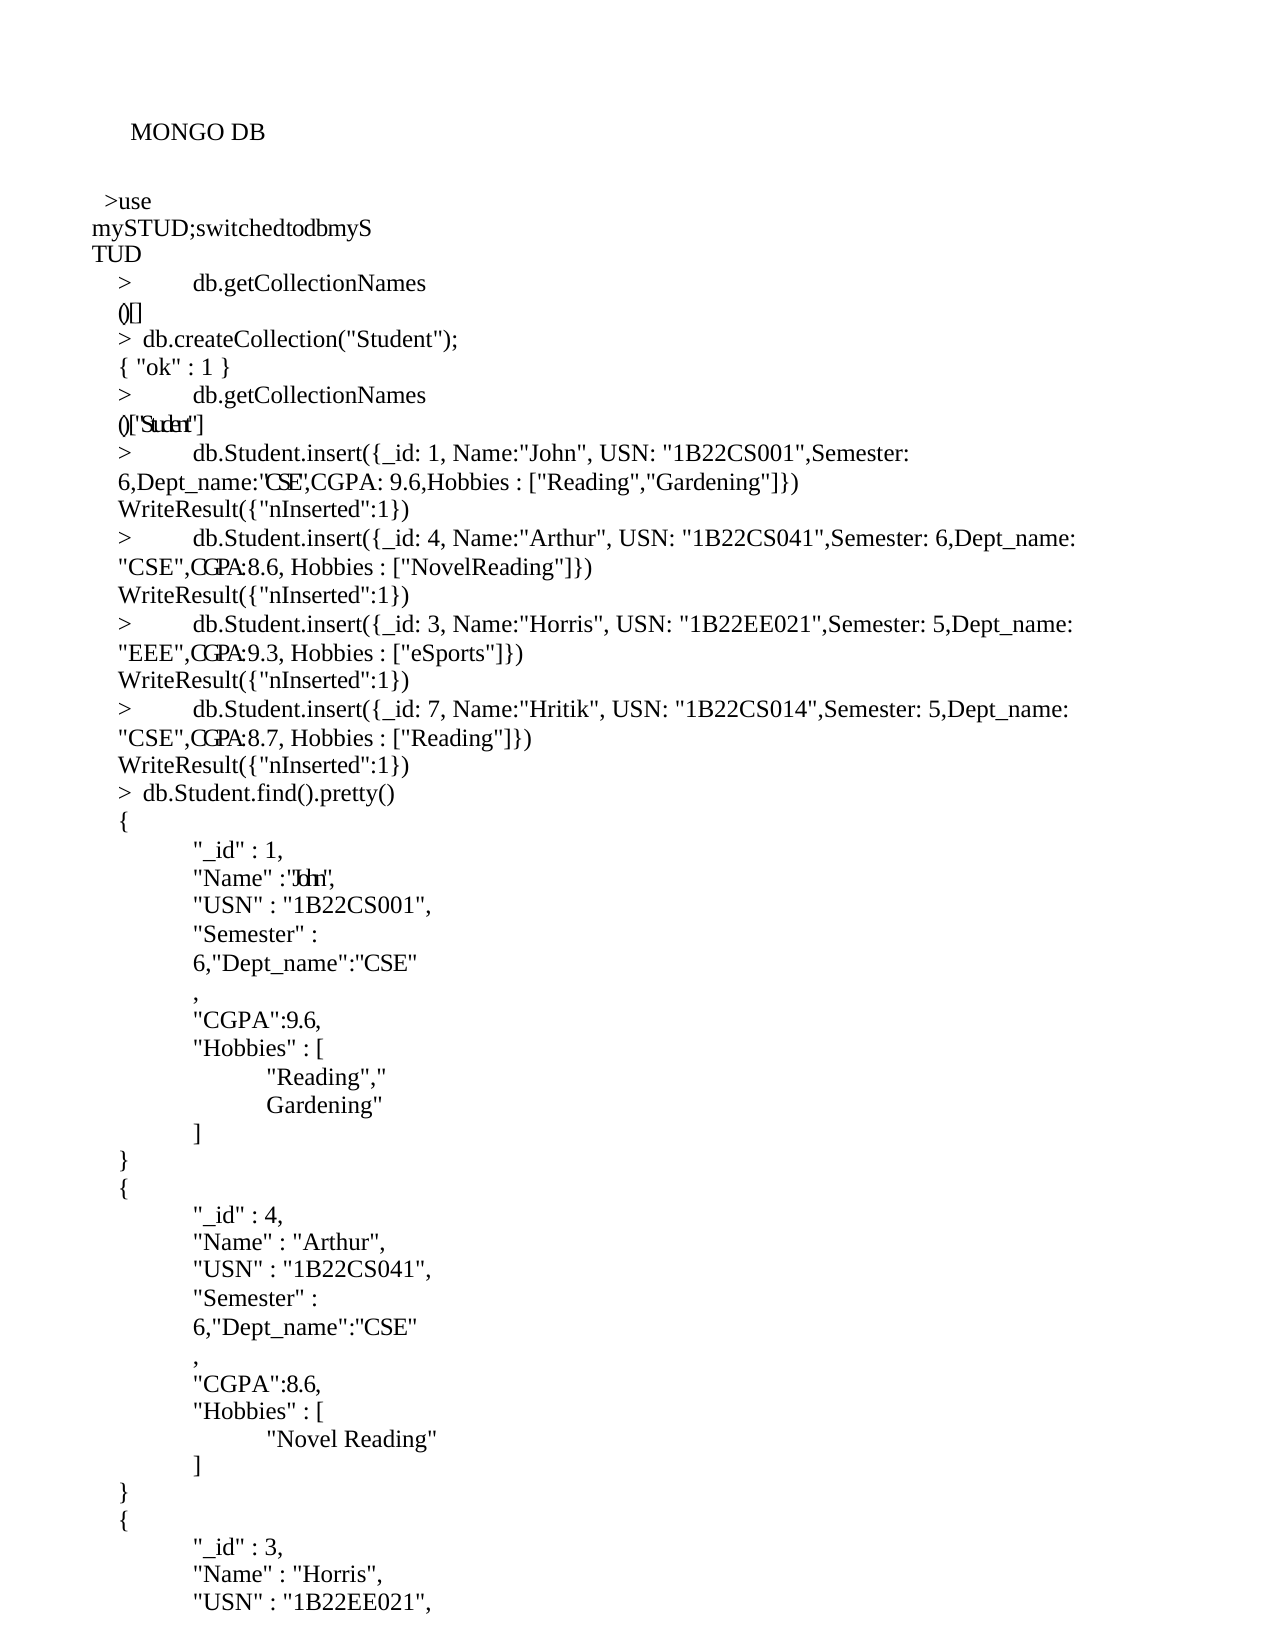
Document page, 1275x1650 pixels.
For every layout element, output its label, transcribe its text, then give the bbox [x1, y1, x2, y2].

list db.createCollection("Student"); [118, 326, 1177, 353]
text "CGPA":8.6, [193, 1370, 1177, 1398]
text { [118, 807, 1177, 835]
text "_id" : 1, "Name" :"John", [193, 835, 385, 892]
list db.Student.insert({_id: 7, Name:"Hritik", USN: "1B22CS014",Semester: 5,Dept_name: "CSE",CGPA:8.7, Hobbies : ["Reading"]}) [118, 694, 1149, 751]
text } [118, 1479, 1177, 1506]
text MONGO DB [130, 117, 1177, 146]
text } [118, 1147, 1177, 1174]
list db.getCollectionNames() [ ] [118, 268, 428, 326]
text "USN" : "1B22CS041", [193, 1256, 1177, 1283]
text ] [193, 1452, 1177, 1479]
text "Hobbies" : [ [193, 1034, 1177, 1062]
list db.getCollectionNames() [ "Student" ] [118, 381, 428, 438]
text WriteResult({"nInserted":1}) [118, 751, 1177, 779]
text { "ok" : 1 } [118, 353, 1177, 381]
text { [118, 1174, 1177, 1201]
text "USN" : "1B22EE021", [193, 1588, 1177, 1616]
list db.Student.insert({_id: 3, Name:"Horris", USN: "1B22EE021",Semester: 5,Dept_name: "EEE",CGPA:9.3, Hobbies : ["eSports"]}) [118, 609, 1153, 667]
text WriteResult({"nInserted":1}) [118, 496, 1177, 523]
text "_id" : 4, [193, 1201, 1177, 1228]
text >use mySTUD;switchedtodbmySTUD [92, 188, 375, 268]
list db.Student.find().pretty() [118, 779, 1177, 807]
text WriteResult({"nInserted":1}) [118, 580, 1177, 609]
list db.Student.insert({_id: 4, Name:"Arthur", USN: "1B22CS041",Semester: 6,Dept_name: "CSE",CGPA:8.6, Hobbies : ["NovelReading"]}) [118, 523, 1156, 580]
text "Name" : "Horris", [193, 1561, 1177, 1588]
text "Semester" : 6,"Dept_name":"CSE", [193, 1283, 421, 1370]
text "Novel Reading" [266, 1425, 1177, 1452]
text ] [193, 1119, 1177, 1147]
text "Semester" : 6,"Dept_name":"CSE", [193, 919, 421, 1006]
text "Hobbies" : [ [193, 1398, 1177, 1425]
text "Reading","Gardening" [266, 1062, 394, 1119]
list db.Student.insert({_id: 1, Name:"John", USN: "1B22CS001",Semester: 6,Dept_name:"CSE",CGPA: 9.6,Hobbies : ["Reading","Gardening"]}) [118, 438, 1057, 496]
text { [118, 1506, 1177, 1533]
text "Name" : "Arthur", [193, 1228, 1177, 1256]
text "CGPA":9.6, [193, 1006, 1177, 1034]
text "_id" : 3, [193, 1533, 1177, 1561]
text "USN" : "1B22CS001", [193, 892, 1177, 919]
text WriteResult({"nInserted":1}) [118, 667, 1177, 694]
